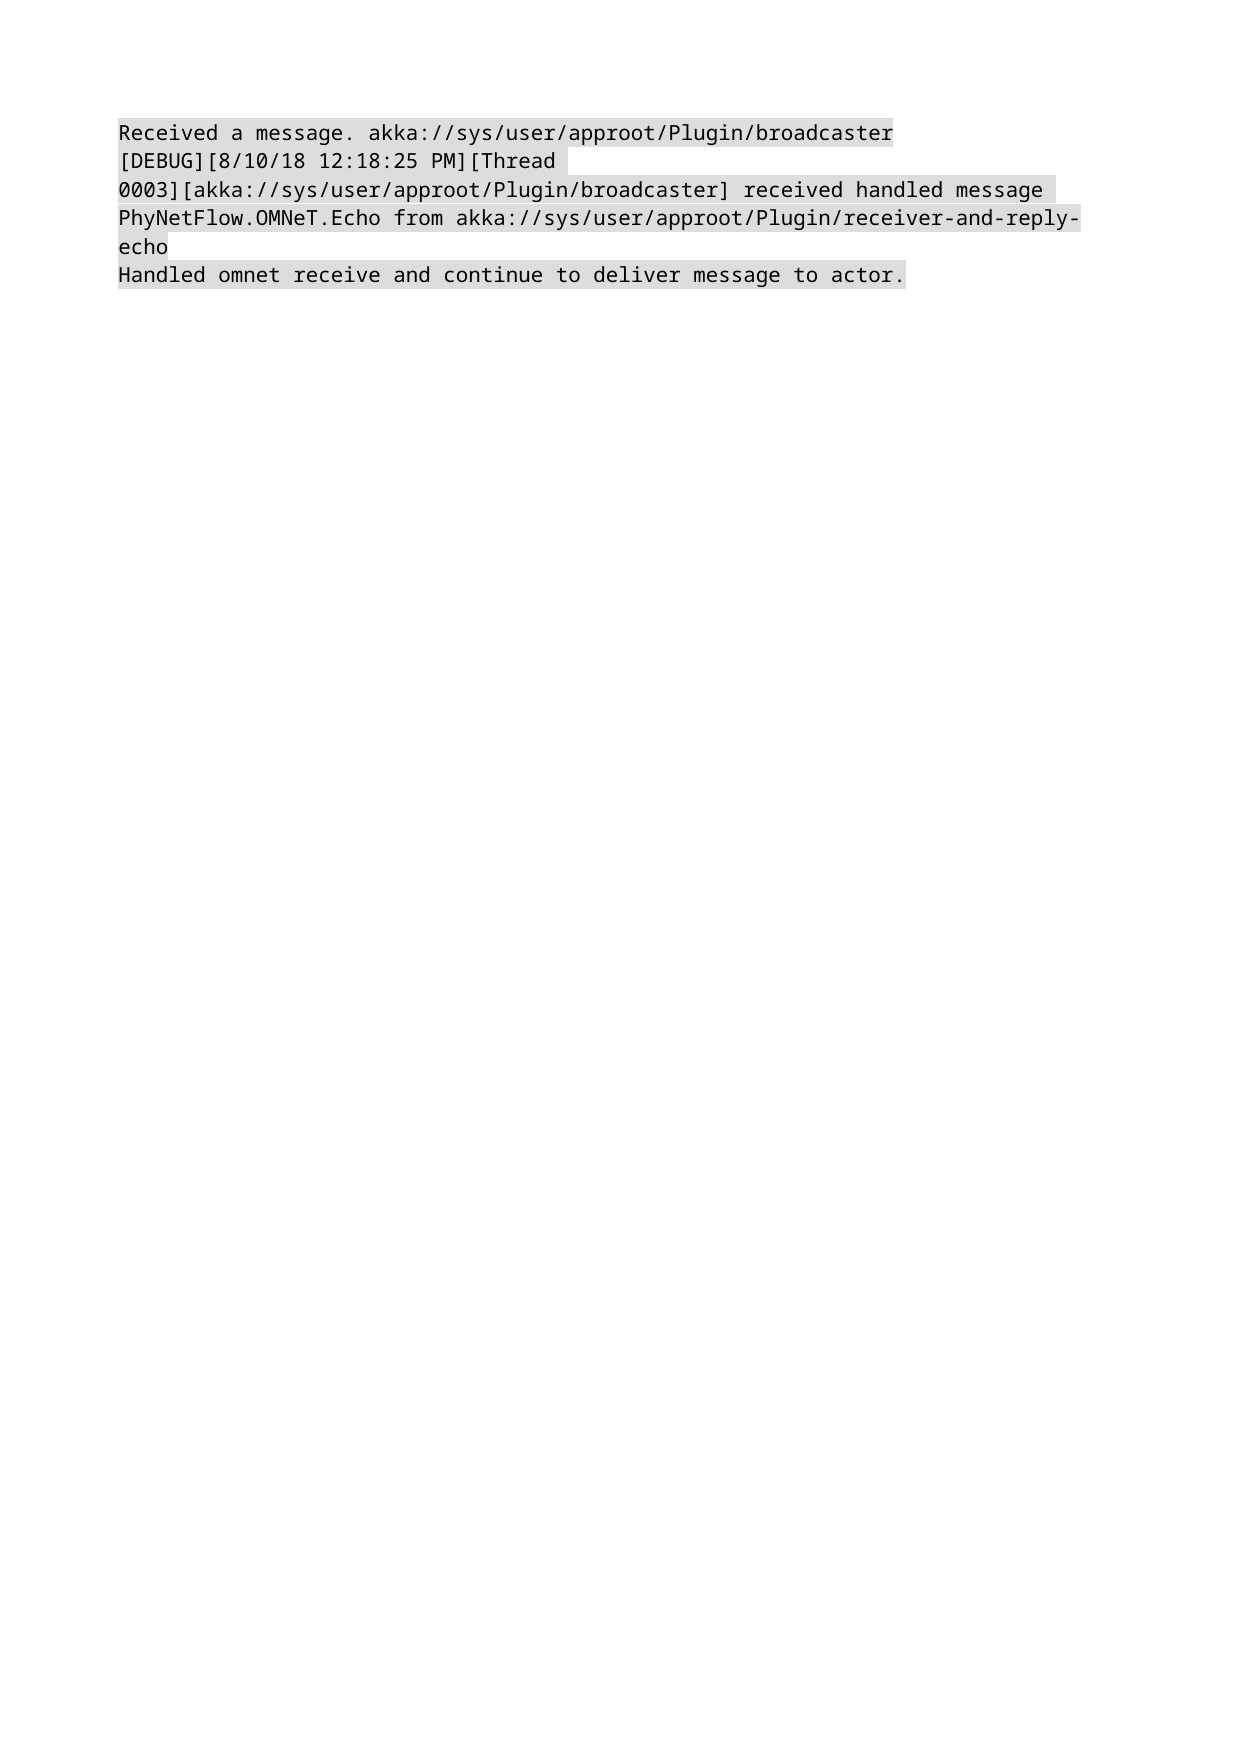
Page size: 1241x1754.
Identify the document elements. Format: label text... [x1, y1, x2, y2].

text Received a message. akka://sys/user/approot/Plugin/broadcaster [118, 118, 1122, 147]
text [DEBUG][8/10/18 12:18:25 PM][Thread 0003][akka://sys/user/approot/Plugin/broadcaster] received handled message PhyNetFlow.OMNeT.Echo from akka://sys/user/approot/Plugin/receiver-and-reply-echo [118, 147, 1122, 260]
text Handled omnet receive and continue to deliver message to actor. [118, 260, 1122, 289]
